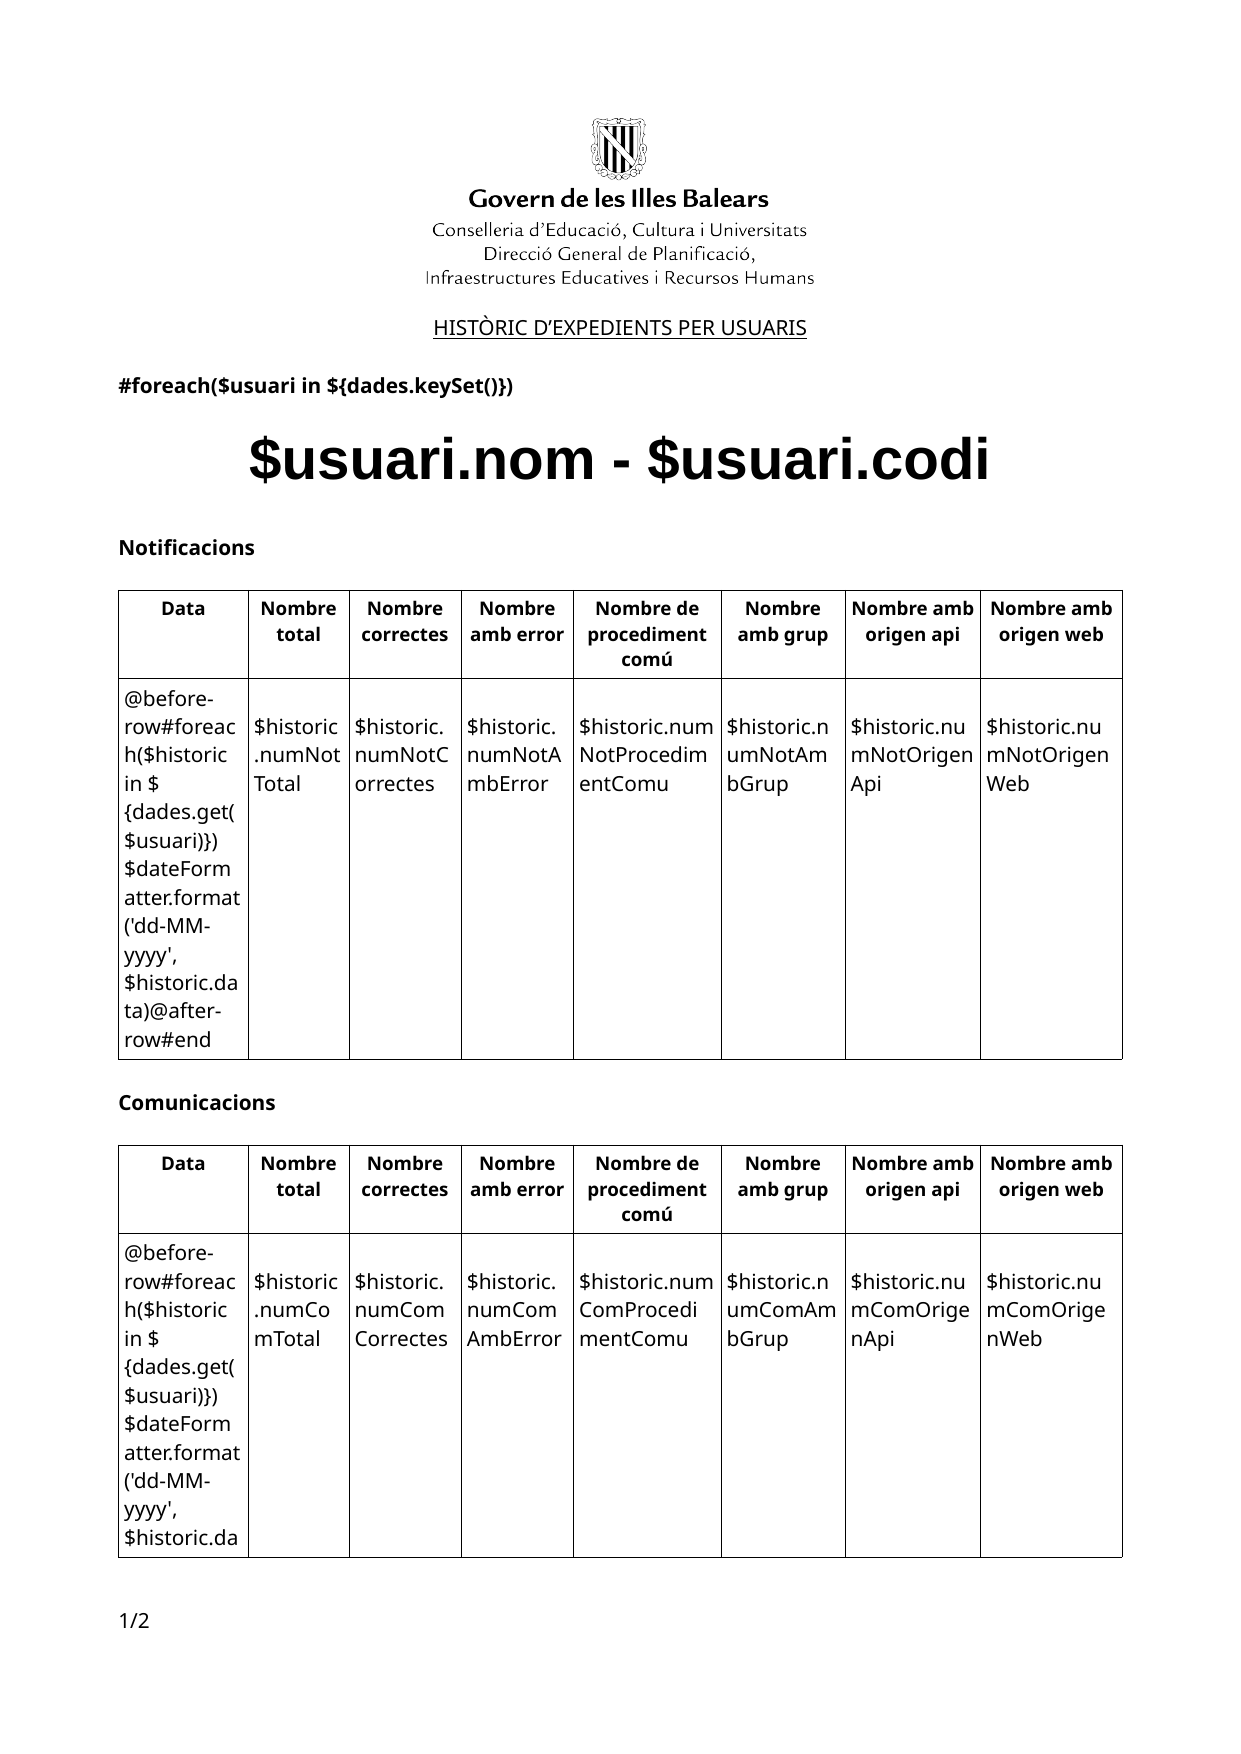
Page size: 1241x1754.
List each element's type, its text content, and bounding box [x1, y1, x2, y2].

table_header Nombre de procediment comú [574, 1146, 721, 1233]
table_header Nombre amb grup [722, 591, 845, 678]
table_header Nombre amb error [462, 1146, 573, 1233]
title $usuari.nom - $usuari.codi [118, 425, 1122, 492]
table_cell @before-row#foreach($historic in ${dades.get($usuari)})$dateFormatter.format('dd-MM-yyyy', $historic.data)@after-row#end [119, 679, 248, 1059]
table_header Data [119, 591, 248, 678]
text Comunicacions [118, 1088, 1122, 1116]
table_cell $historic.numNotProcedimentComu [574, 679, 721, 1059]
table_header Nombre amb origen web [981, 1146, 1122, 1233]
table_cell $historic.numNotOrigenApi [846, 679, 980, 1059]
table_cell $historic.numComOrigenWeb [981, 1234, 1122, 1557]
table_cell $historic.numNotAmbGrup [722, 679, 845, 1059]
table_header Nombre amb grup [722, 1146, 845, 1233]
table_cell $historic.numComProcedimentComu [574, 1234, 721, 1557]
table_cell $historic.numComOrigenApi [846, 1234, 980, 1557]
table_header Nombre amb origen api [846, 1146, 980, 1233]
table_cell $historic.numComAmbGrup [722, 1234, 845, 1557]
table_cell $historic.numNotAmbError [462, 679, 573, 1059]
table_header Nombre de procediment comú [574, 591, 721, 678]
table_cell $historic.numComTotal [249, 1234, 349, 1557]
table_cell $historic.numNotCorrectes [350, 679, 461, 1059]
table_header Nombre amb origen api [846, 591, 980, 678]
table_header Nombre amb origen web [981, 591, 1122, 678]
table_header Nombre correctes [350, 1146, 461, 1233]
table_cell $historic.numNotOrigenWeb [981, 679, 1122, 1059]
text Notificacions [118, 533, 1122, 561]
table_cell $historic.numNotTotal [249, 679, 349, 1059]
table_header Nombre correctes [350, 591, 461, 678]
text #foreach($usuari in ${dades.keySet()}) [118, 371, 1122, 400]
table_header Nombre amb error [462, 591, 573, 678]
table_cell $historic.numComCorrectes [350, 1234, 461, 1557]
table_header Nombre total [249, 591, 349, 678]
picture [426, 118, 814, 284]
table_cell @before-row#foreach($historic in ${dades.get($usuari)})$dateFormatter.format('dd-MM-yyyy', $historic.da [119, 1234, 248, 1557]
table_cell $historic.numComAmbError [462, 1234, 573, 1557]
table_header Data [119, 1146, 248, 1233]
table_header Nombre total [249, 1146, 349, 1233]
